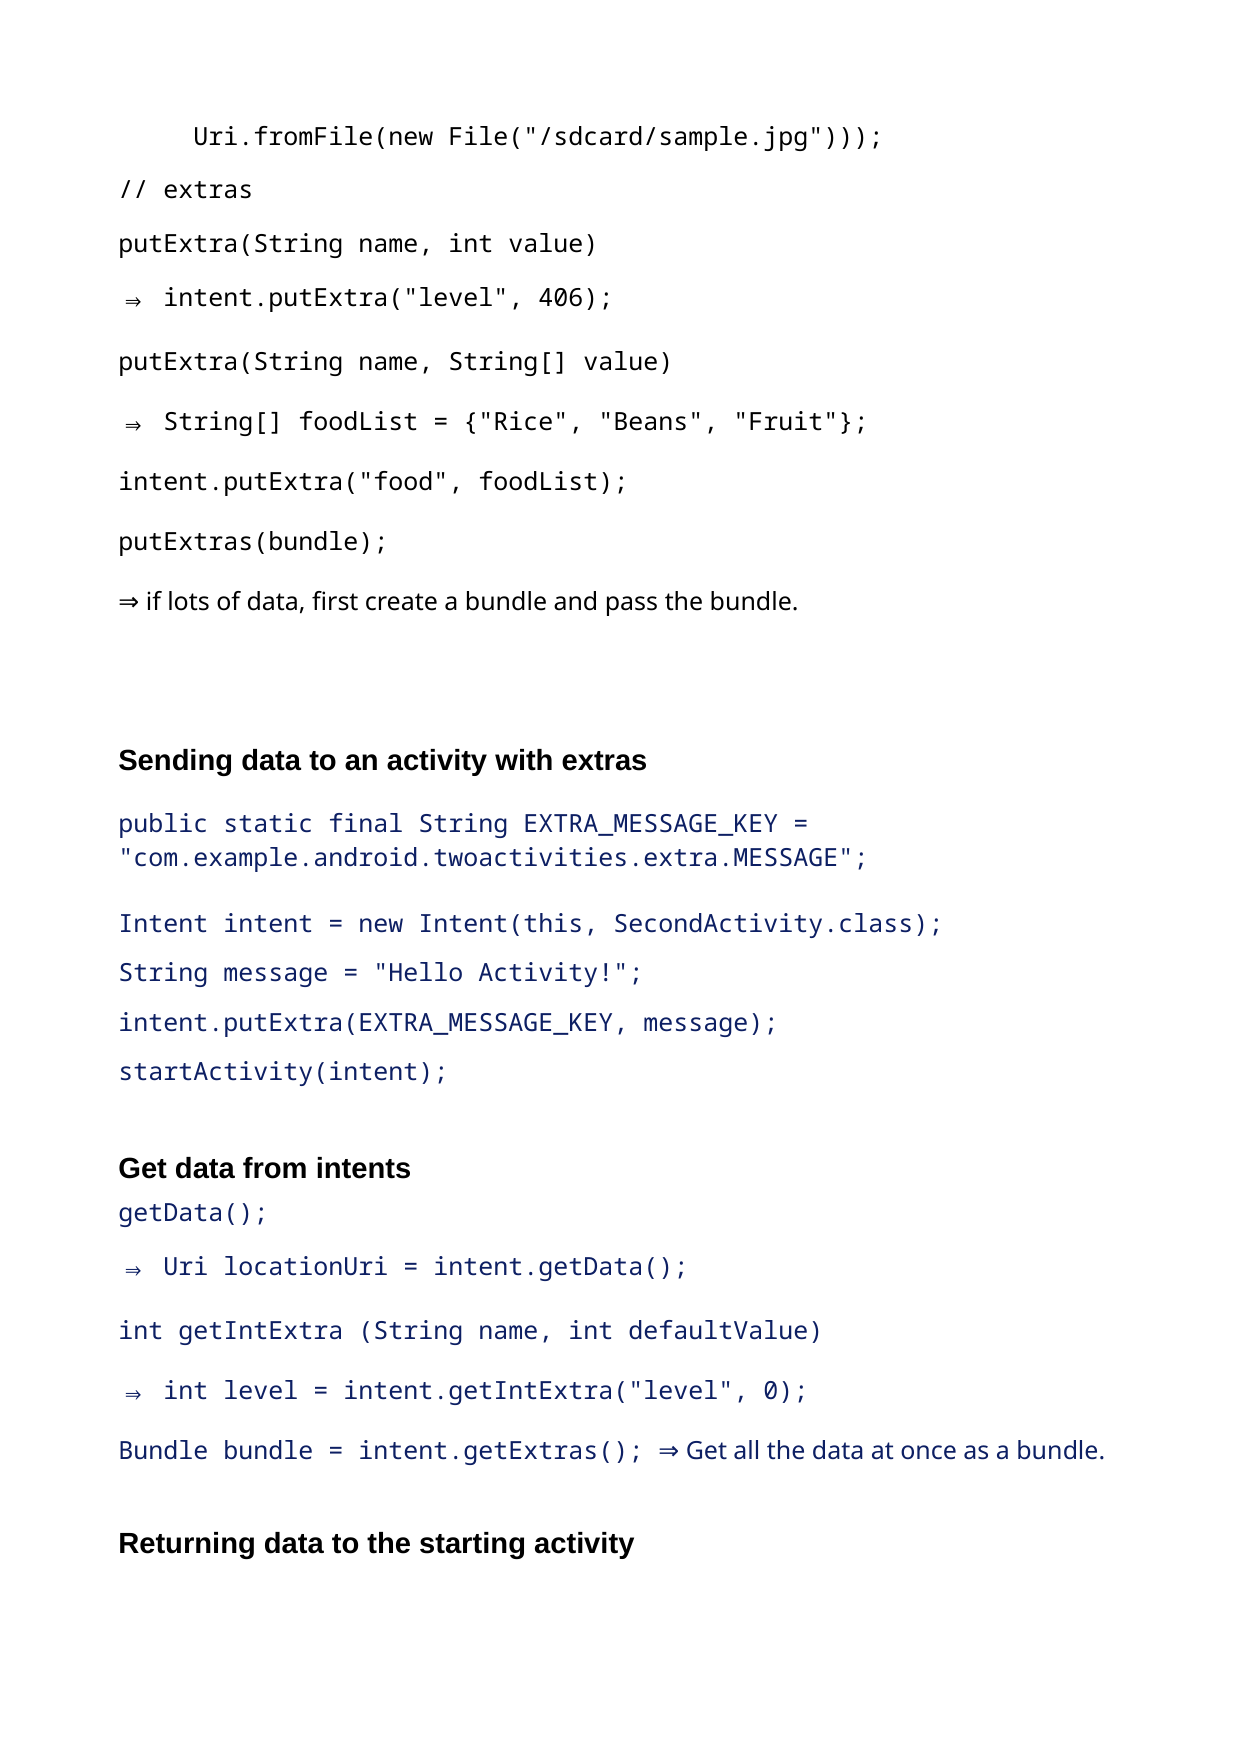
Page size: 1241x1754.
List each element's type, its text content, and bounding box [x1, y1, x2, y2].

title // extras [118, 172, 1122, 206]
title intent.putExtra(EXTRA_MESSAGE_KEY, message); [118, 1004, 1122, 1038]
title ⇒ intent.putExtra("level", 406); [118, 279, 1122, 313]
title putExtra(String name, String[] value) [118, 343, 1122, 378]
title ⇒ int level = intent.getIntExtra("level", 0); [118, 1373, 1122, 1407]
title Returning data to the starting activity [118, 1526, 1122, 1559]
title Intent intent = new Intent(this, SecondActivity.class); [118, 905, 1122, 939]
title ⇒ if lots of data, first create a bundle and pass the bundle. [118, 584, 1122, 618]
title Sending data to an activity with extras [118, 743, 1122, 776]
title startActivity(intent); [118, 1054, 1122, 1088]
title int getIntExtra (String name, int defaultValue) [118, 1313, 1122, 1347]
title putExtras(bundle); [118, 524, 1122, 558]
title ⇒ String[] foodList = {"Rice", "Beans", "Fruit"}; [118, 403, 1122, 438]
title Get data from intents [118, 1151, 1122, 1185]
title ⇒ Uri locationUri = intent.getData(); [118, 1249, 1122, 1283]
title intent.putExtra("food", foodList); [118, 464, 1122, 498]
title public static final String EXTRA_MESSAGE_KEY = "com.example.android.twoactivities.extra.MESSAGE"; [118, 806, 1122, 874]
title Bundle bundle = intent.getExtras(); ⇒ Get all the data at once as a bundle. [118, 1433, 1122, 1467]
title putExtra(String name, int value) [118, 226, 1122, 260]
title Uri.fromFile(new File("/sdcard/sample.jpg"))); [118, 118, 1122, 152]
title String message = "Hello Activity!"; [118, 955, 1122, 989]
title getData(); [118, 1195, 1122, 1229]
